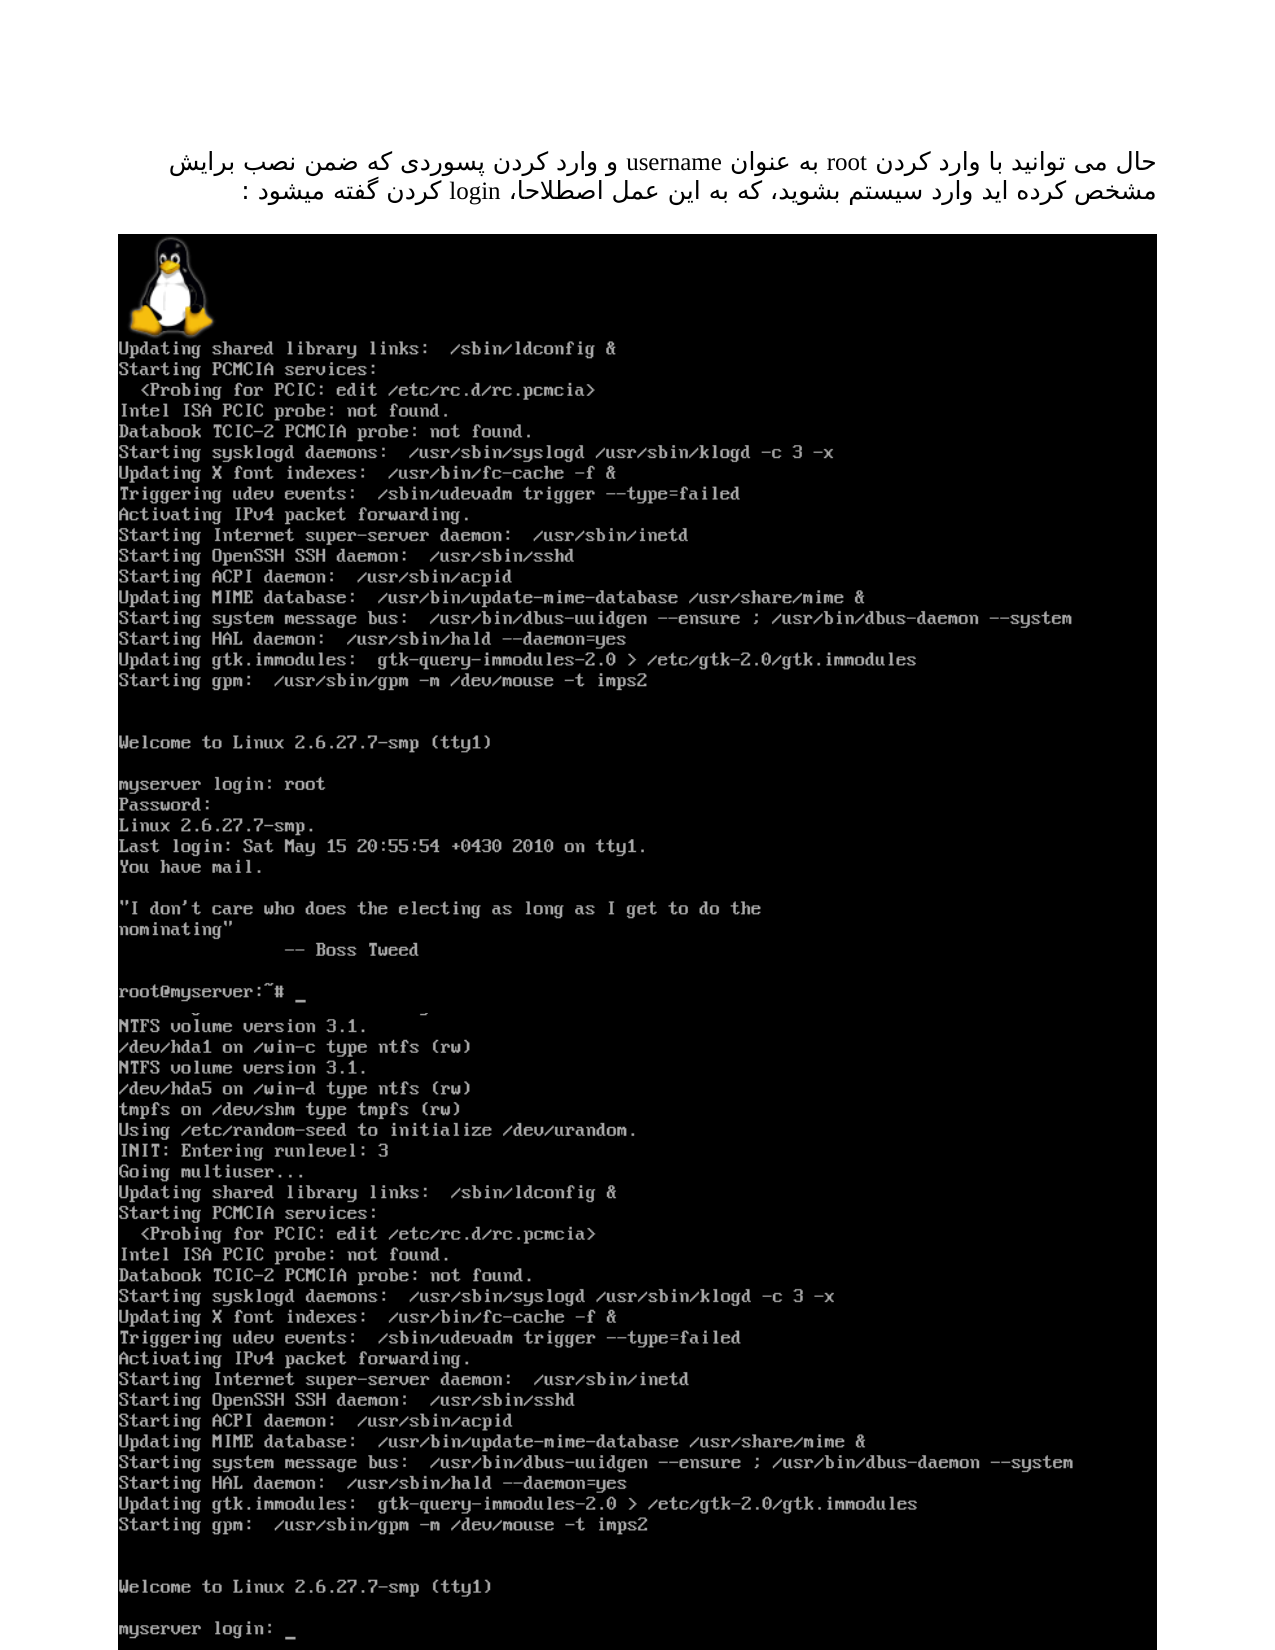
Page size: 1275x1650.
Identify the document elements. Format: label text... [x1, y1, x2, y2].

picture [118, 234, 1157, 1650]
text حال می توانید با وارد کردن root به عنوان username و وارد کردن پسوردی که ضمن نصب برایش مشخص کرده اید وارد سیستم بشوید، که به این عمل اصطلاحا، login کردن گفته میشود : [118, 147, 1157, 205]
